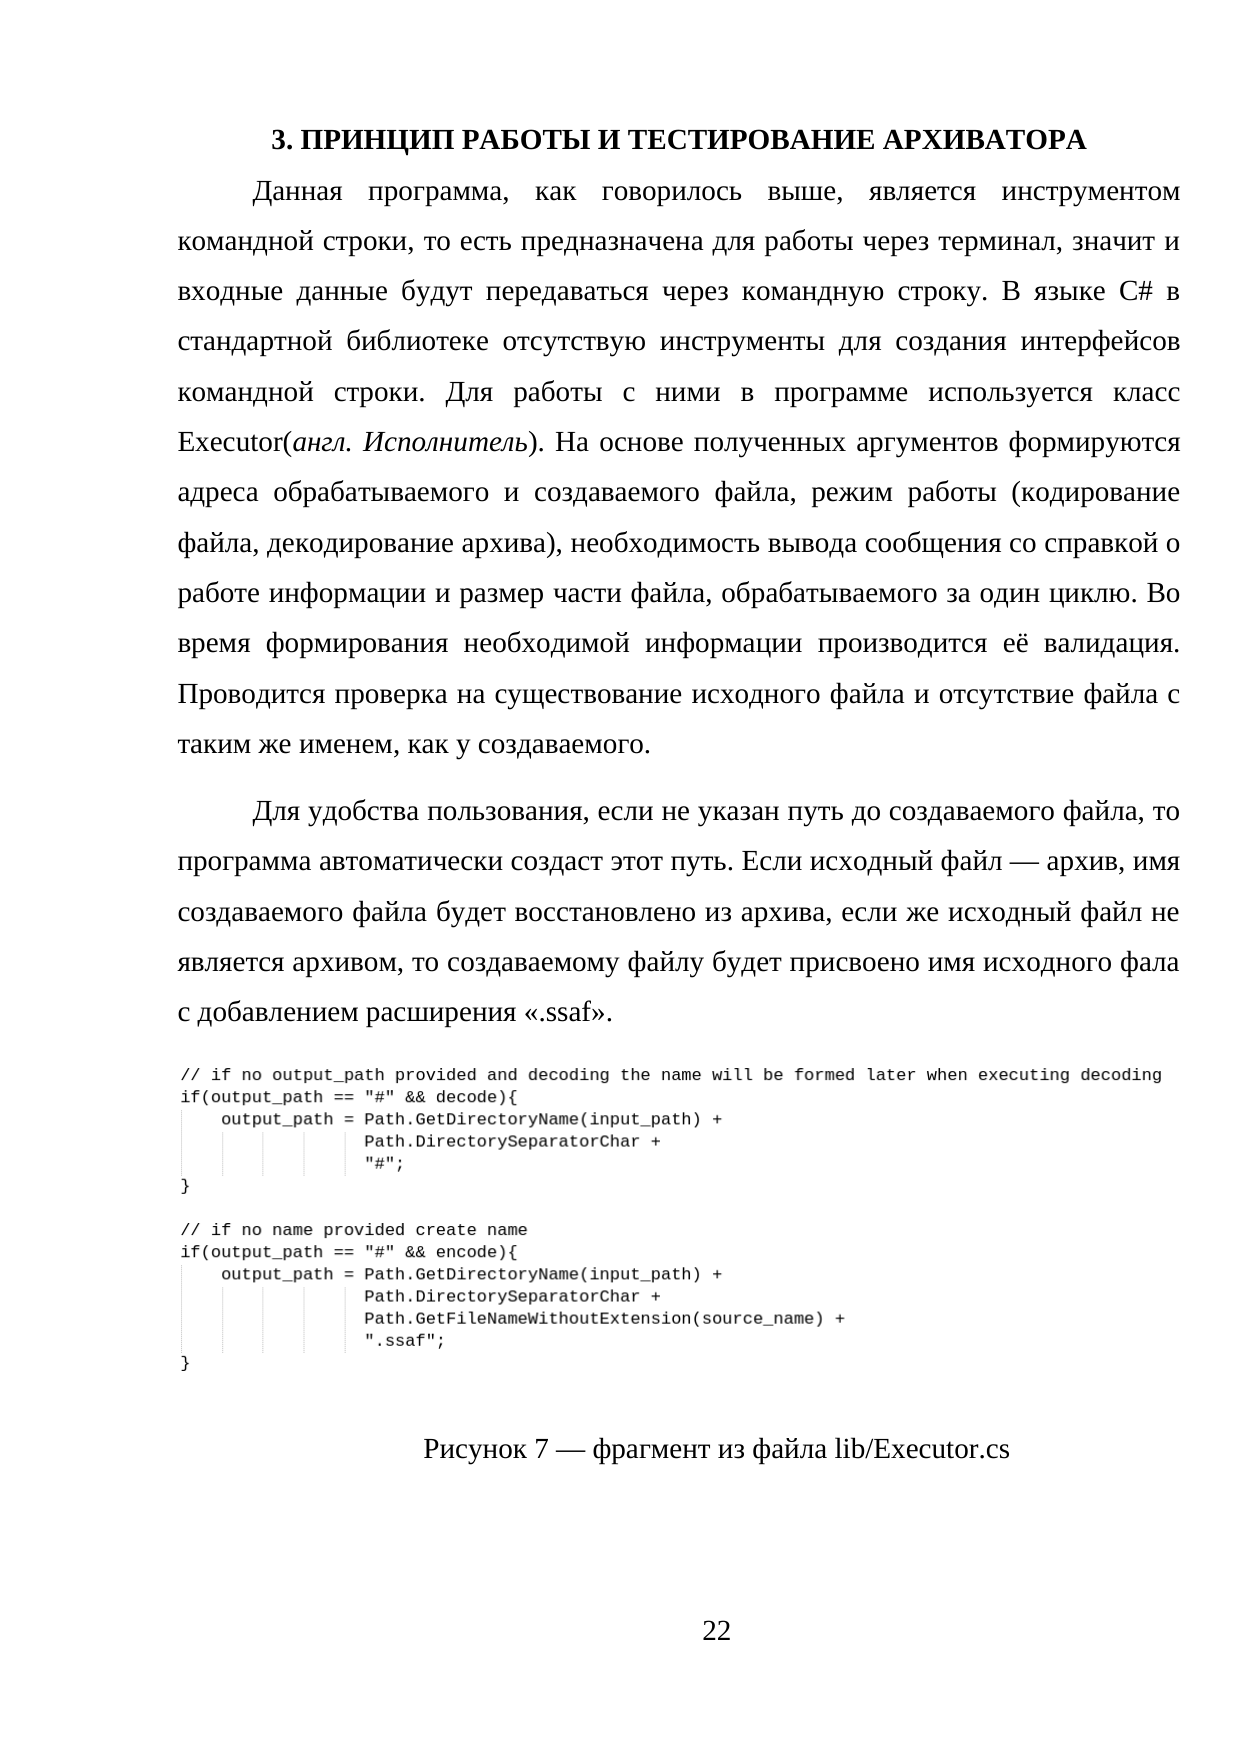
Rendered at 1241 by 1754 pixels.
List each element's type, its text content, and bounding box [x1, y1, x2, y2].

subtitle Рисунок 7 — фрагмент из файла lib/Executor.cs [177, 1378, 1181, 1465]
subtitle 3. ПРИНЦИП РАБОТЫ И ТЕСТИРОВАНИЕ АРХИВАТОРА [177, 122, 1181, 156]
picture [177, 1061, 1182, 1378]
text Данная программа, как говорилось выше, является инструментом командной строки, то есть предназначена для работы через терминал, значит и входные данные будут передаваться через командную строку. В языке C# в стандартной библиотеке отсутствую инструменты для создания интерфейсов командной строки. Для работы с ними в программе используется класс Executor(англ. Исполнитель). На основе полученных аргументов формируются адреса обрабатываемого и создаваемого файла, режим работы (кодирование файла, декодирование архива), необходимость вывода сообщения со справкой о работе информации и размер части файла, обрабатываемого за один циклю. Во время формирования необходимой информации производится её валидация. Проводится проверка на существование исходного файла и отсутствие файла с таким же именем, как у создаваемого. [177, 173, 1181, 759]
text Для удобства пользования, если не указан путь до создаваемого файла, то программа автоматически создаст этот путь. Если исходный файл — архив, имя создаваемого файла будет восстановлено из архива, если же исходный файл не является архивом, то создаваемому файлу будет присвоено имя исходного фала с добавлением расширения «.ssaf». [177, 793, 1181, 1028]
